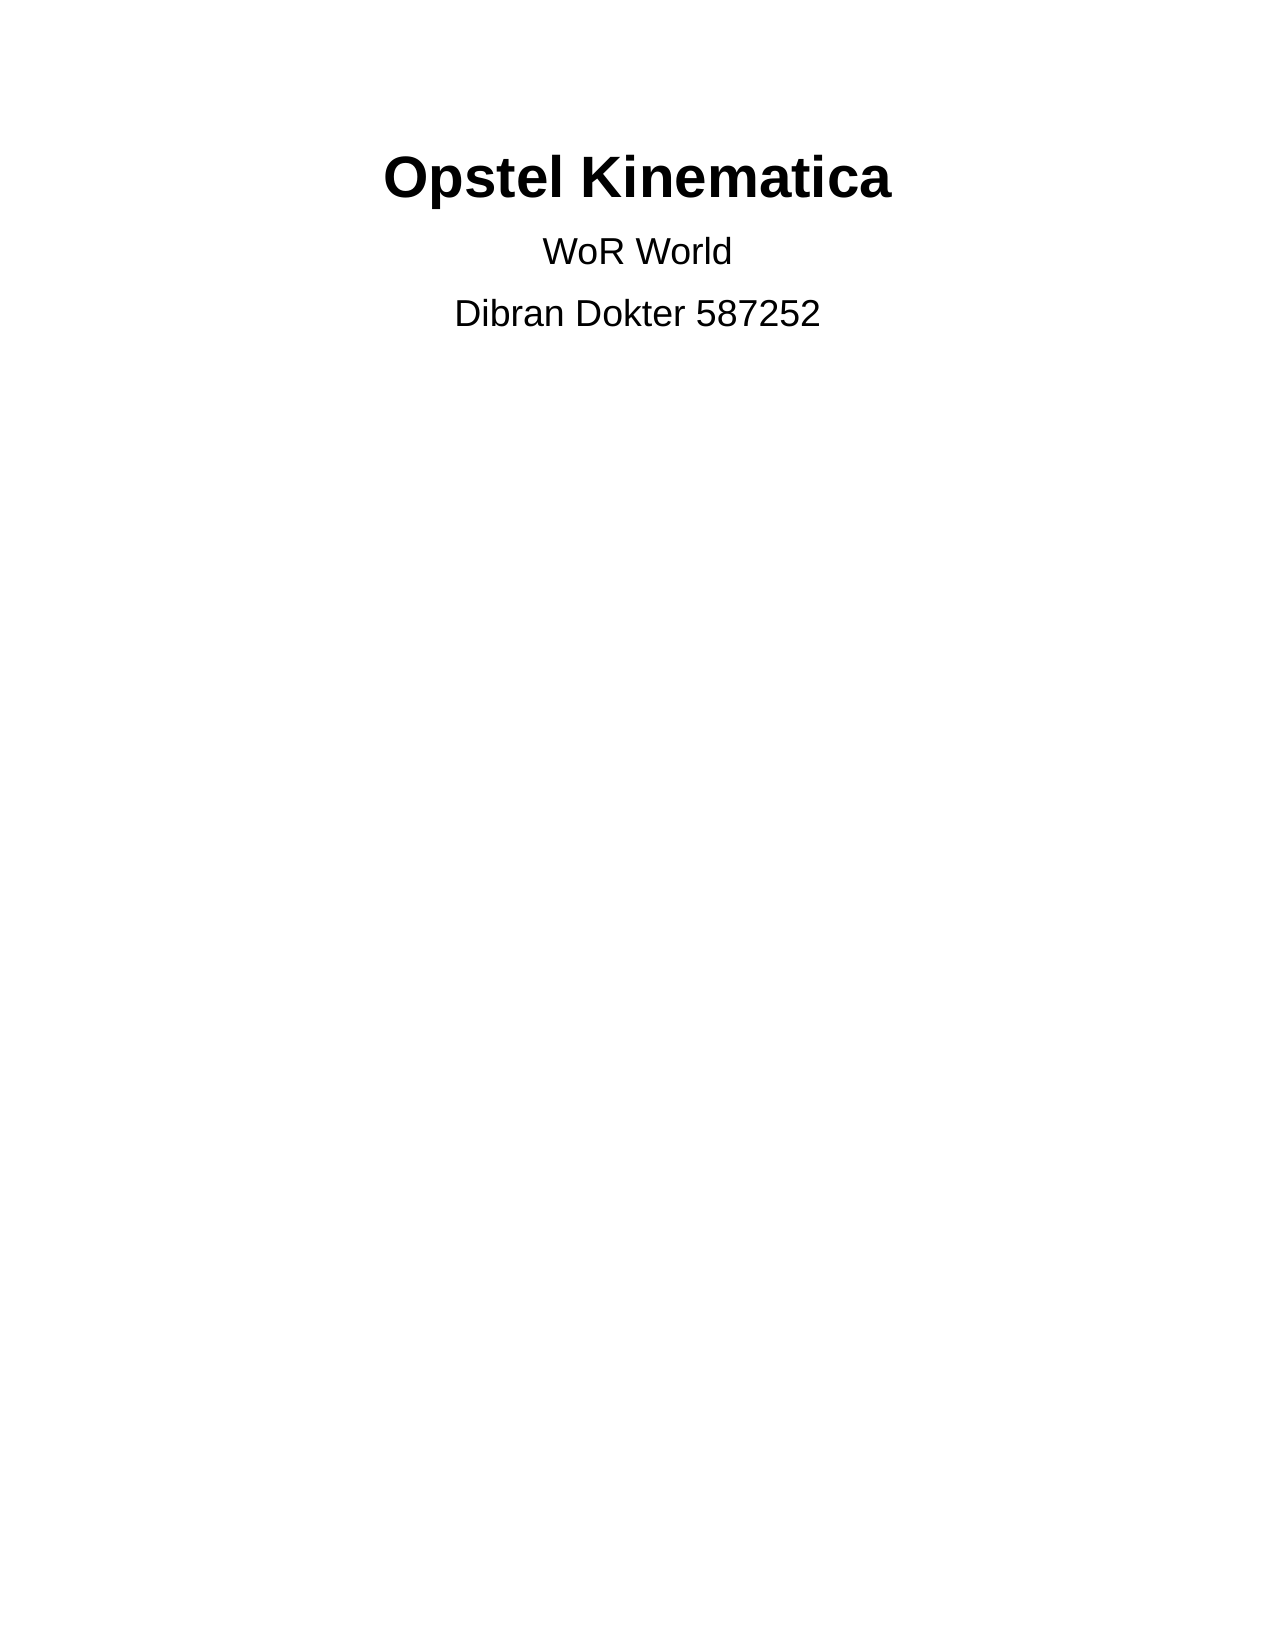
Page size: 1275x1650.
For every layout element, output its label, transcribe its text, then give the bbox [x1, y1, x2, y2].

subtitle Dibran Dokter 587252 [118, 291, 1157, 334]
title Opstel Kinematica [118, 143, 1157, 210]
subtitle WoR World [118, 229, 1157, 272]
